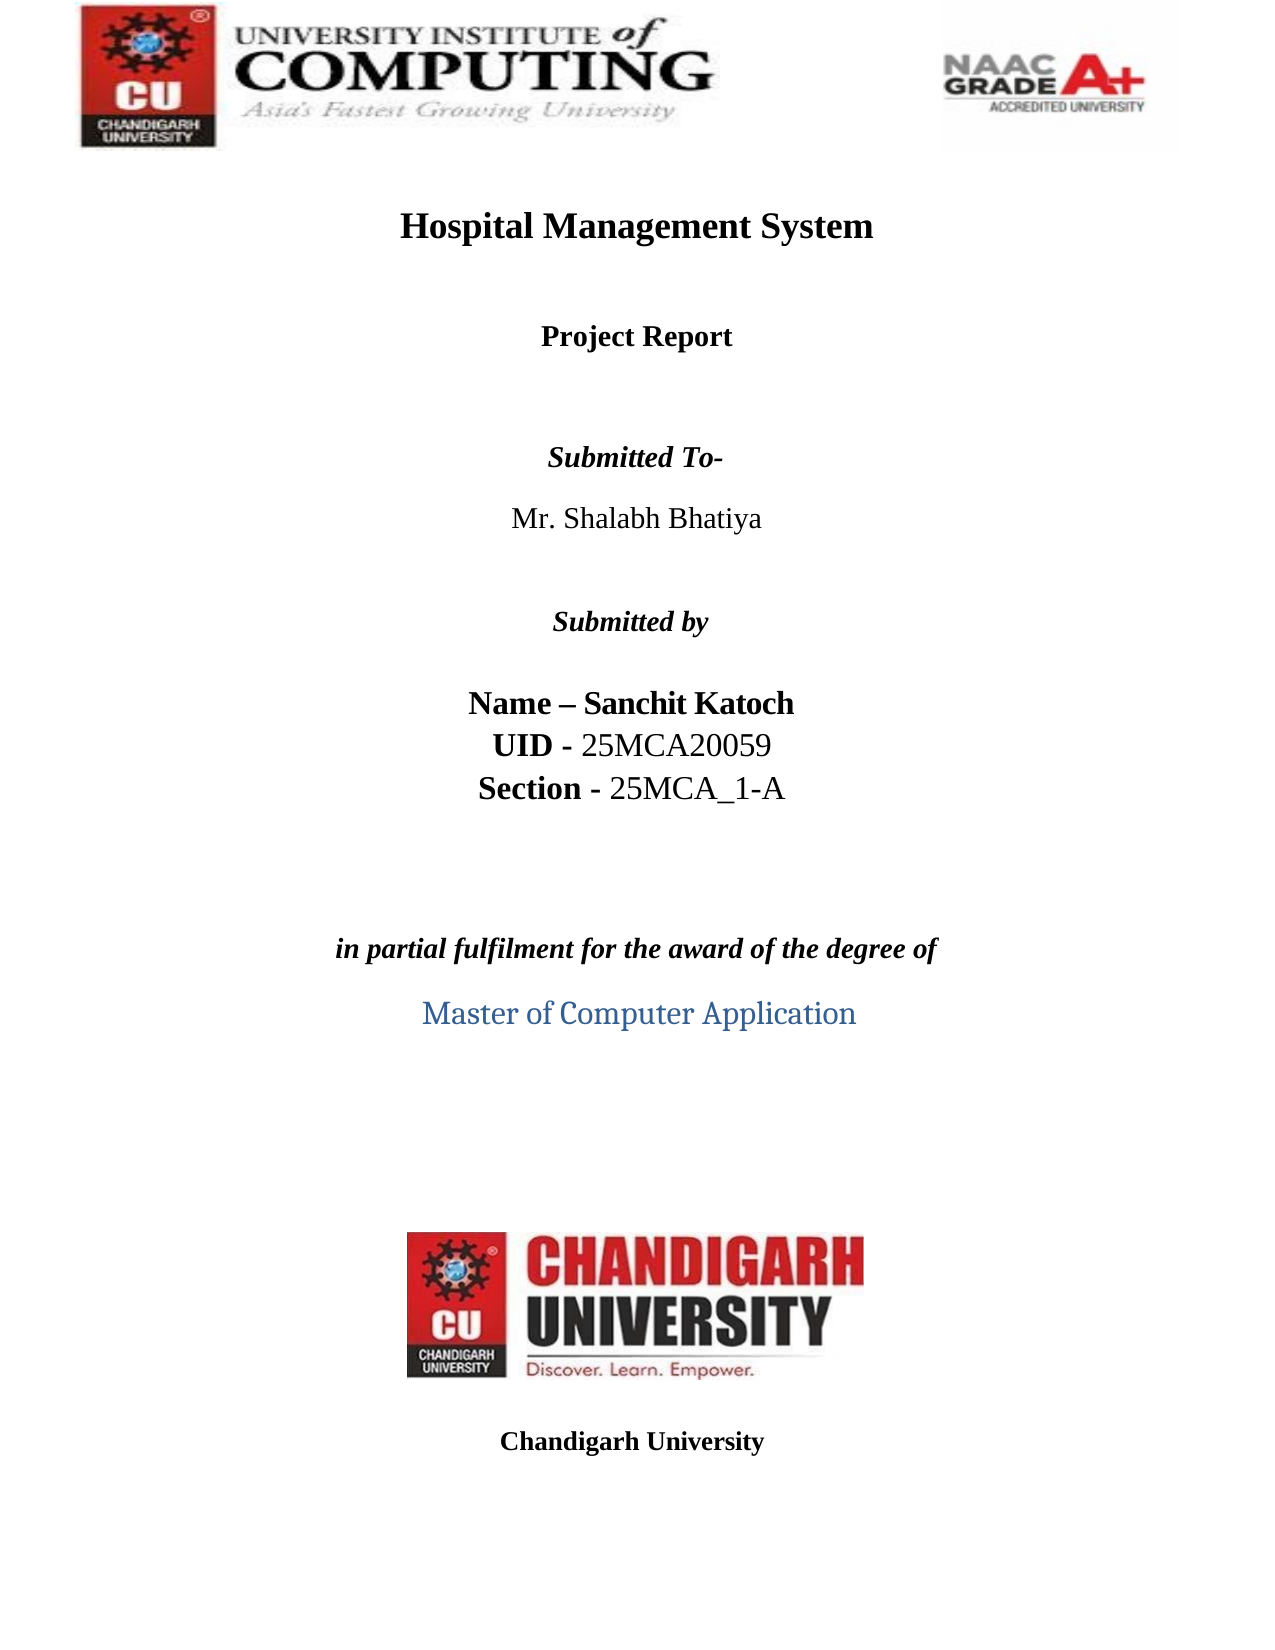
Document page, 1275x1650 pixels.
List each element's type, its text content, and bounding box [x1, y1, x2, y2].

text Master of Computer Application [91, 995, 1188, 1033]
text Mr. Shalabh Bhatiya [85, 500, 1188, 535]
text Submitted by [79, 604, 1185, 638]
text in partial fulfilment for the award of the degree of [87, 931, 1188, 965]
picture [75, 2, 720, 151]
text Submitted To- [86, 439, 1188, 474]
picture [407, 1232, 864, 1380]
text Chandigarh University [79, 1425, 1186, 1457]
text Project Report [85, 318, 1188, 353]
picture [942, 0, 1181, 153]
text UID - 25MCA20059 [79, 726, 1185, 764]
title Hospital Management System [86, 203, 1188, 247]
text Name – Sanchit Katoch [79, 683, 1184, 722]
text Section - 25MCA_1-A [79, 768, 1185, 807]
